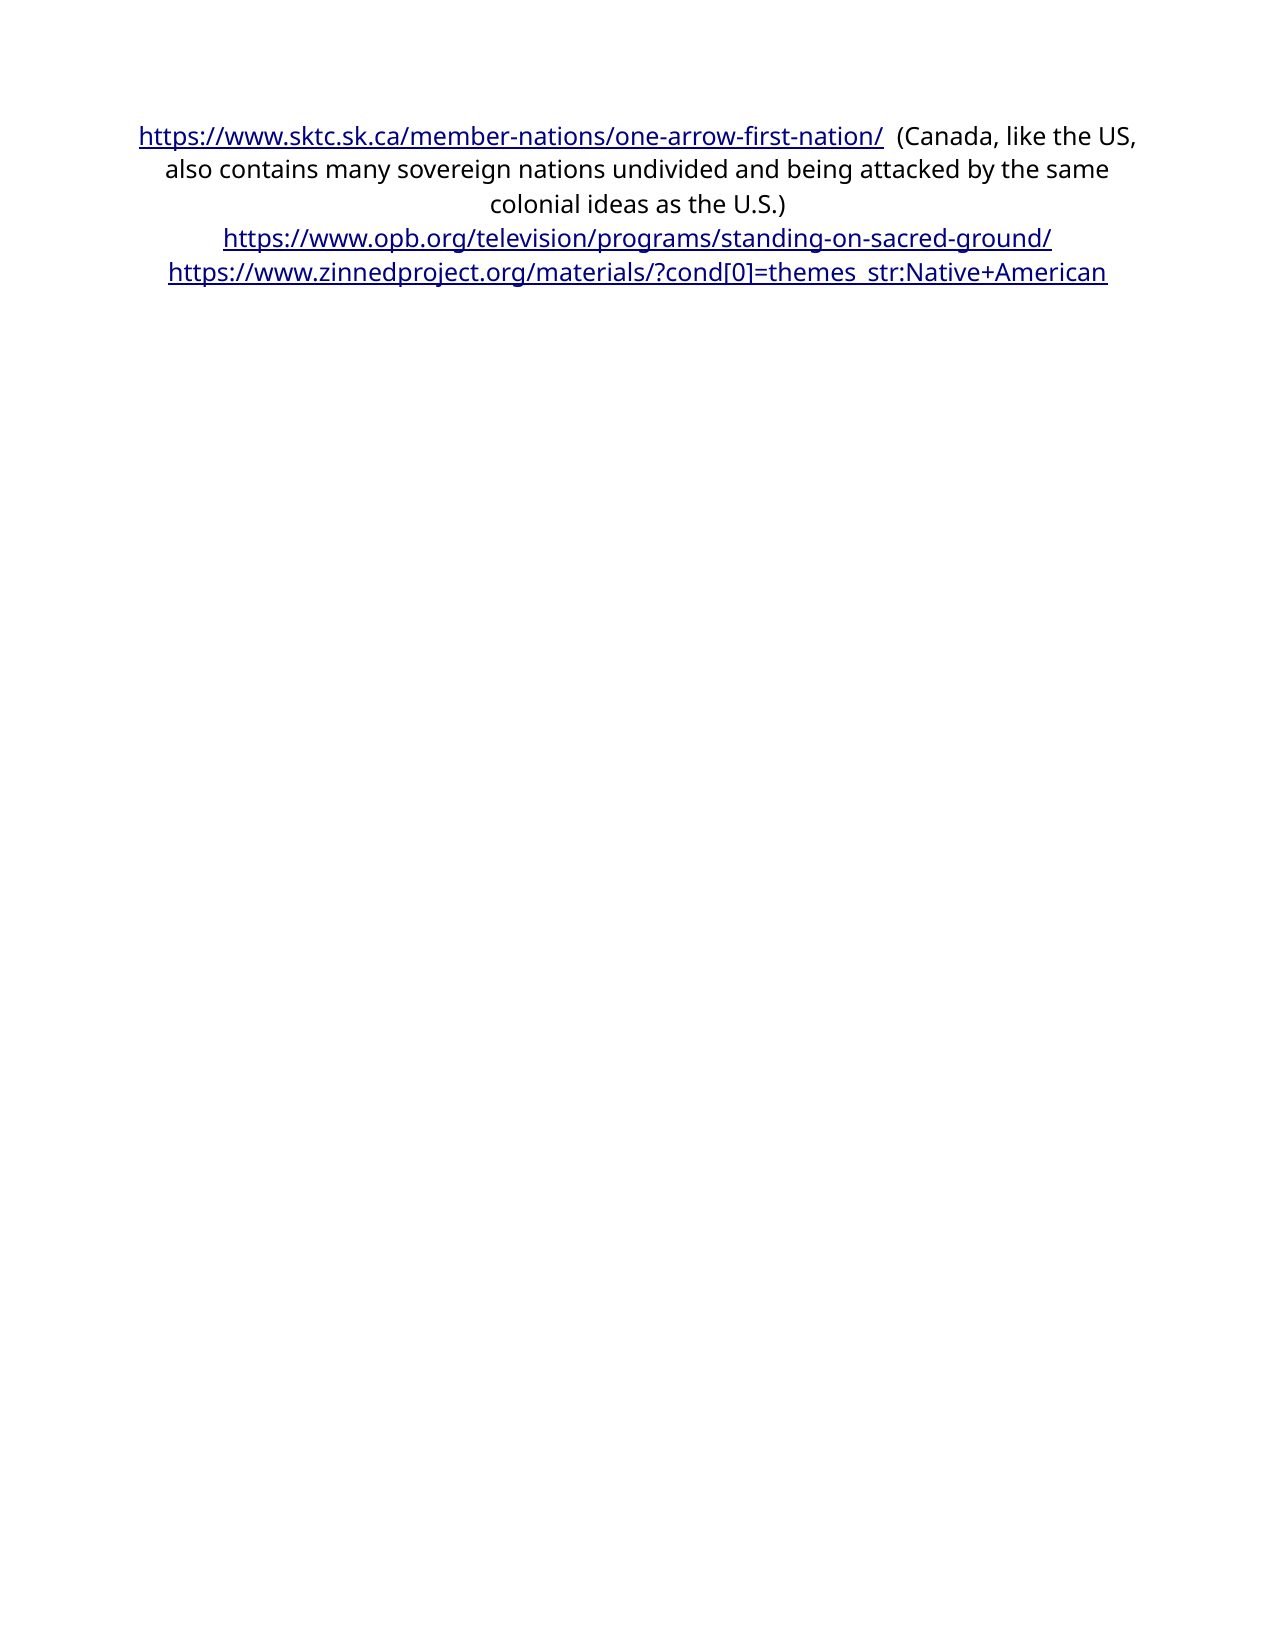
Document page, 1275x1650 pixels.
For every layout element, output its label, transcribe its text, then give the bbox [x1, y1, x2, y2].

text https://www.zinnedproject.org/materials/?cond[0]=themes_str:Native+American [118, 254, 1157, 288]
text https://www.opb.org/television/programs/standing-on-sacred-ground/ [118, 220, 1157, 254]
text https://www.sktc.sk.ca/member-nations/one-arrow-first-nation/ (Canada, like the US, also contains many sovereign nations undivided and being attacked by the same colonial ideas as the U.S.) [118, 118, 1157, 220]
